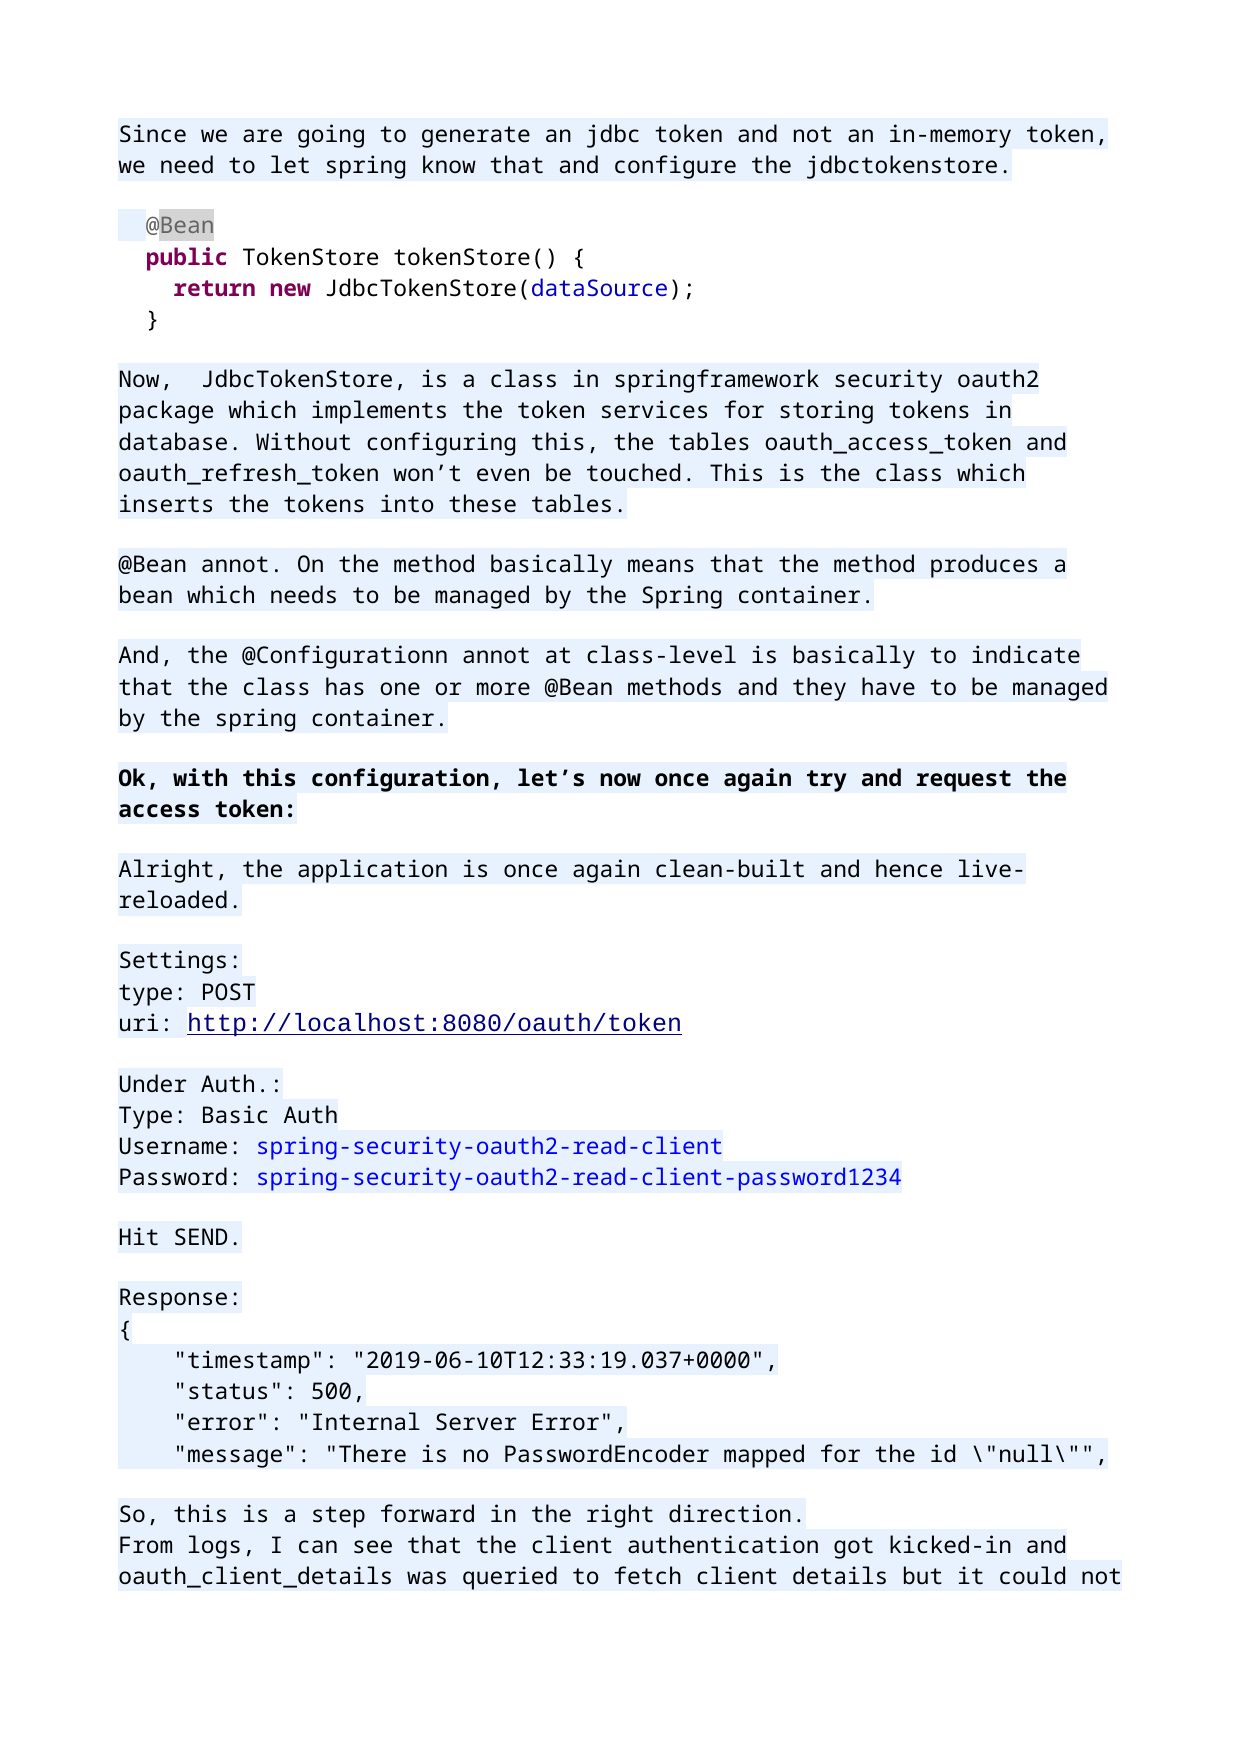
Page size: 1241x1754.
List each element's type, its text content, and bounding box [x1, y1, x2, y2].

text Type: Basic Auth [118, 1099, 1122, 1130]
text @Bean [118, 209, 1122, 241]
text So, this is a step forward in the right direction. [118, 1498, 1122, 1529]
text public TokenStore tokenStore() { [118, 241, 1122, 272]
text Password: spring-security-oauth2-read-client-password1234 [118, 1161, 1122, 1193]
text Since we are going to generate an jdbc token and not an in-memory token, we need to let spring know that and configure the jdbctokenstore. [118, 118, 1122, 181]
text "message": "There is no PasswordEncoder mapped for the id \"null\"", [118, 1438, 1122, 1469]
text And, the @Configurationn annot at class-level is basically to indicate that the class has one or more @Bean methods and they have to be managed by the spring container. [118, 639, 1122, 733]
text return new JdbcTokenStore(dataSource); [118, 272, 1122, 303]
text "error": "Internal Server Error", [118, 1406, 1122, 1438]
text } [118, 303, 1122, 334]
text uri: http://localhost:8080/oauth/token [118, 1007, 1122, 1039]
text Username: spring-security-oauth2-read-client [118, 1130, 1122, 1161]
text type: POST [118, 976, 1122, 1007]
text Alright, the application is once again clean-built and hence live-reloaded. [118, 853, 1122, 916]
text "timestamp": "2019-06-10T12:33:19.037+0000", [118, 1344, 1122, 1375]
text { [118, 1313, 1122, 1344]
text Ok, with this configuration, let’s now once again try and request the access token: [118, 762, 1122, 824]
text Response: [118, 1281, 1122, 1313]
text Settings: [118, 944, 1122, 976]
text @Bean annot. On the method basically means that the method produces a bean which needs to be managed by the Spring container. [118, 548, 1122, 611]
text Now, JdbcTokenStore, is a class in springframework security oauth2 package which implements the token services for storing tokens in database. Without configuring this, the tables oauth_access_token and oauth_refresh_token won’t even be touched. This is the class which inserts the tokens into these tables. [118, 363, 1122, 519]
text Hit SEND. [118, 1221, 1122, 1253]
text "status": 500, [118, 1375, 1122, 1406]
text From logs, I can see that the client authentication got kicked-in and oauth_client_details was queried to fetch client details but it could not [118, 1529, 1122, 1591]
text Under Auth.: [118, 1068, 1122, 1099]
